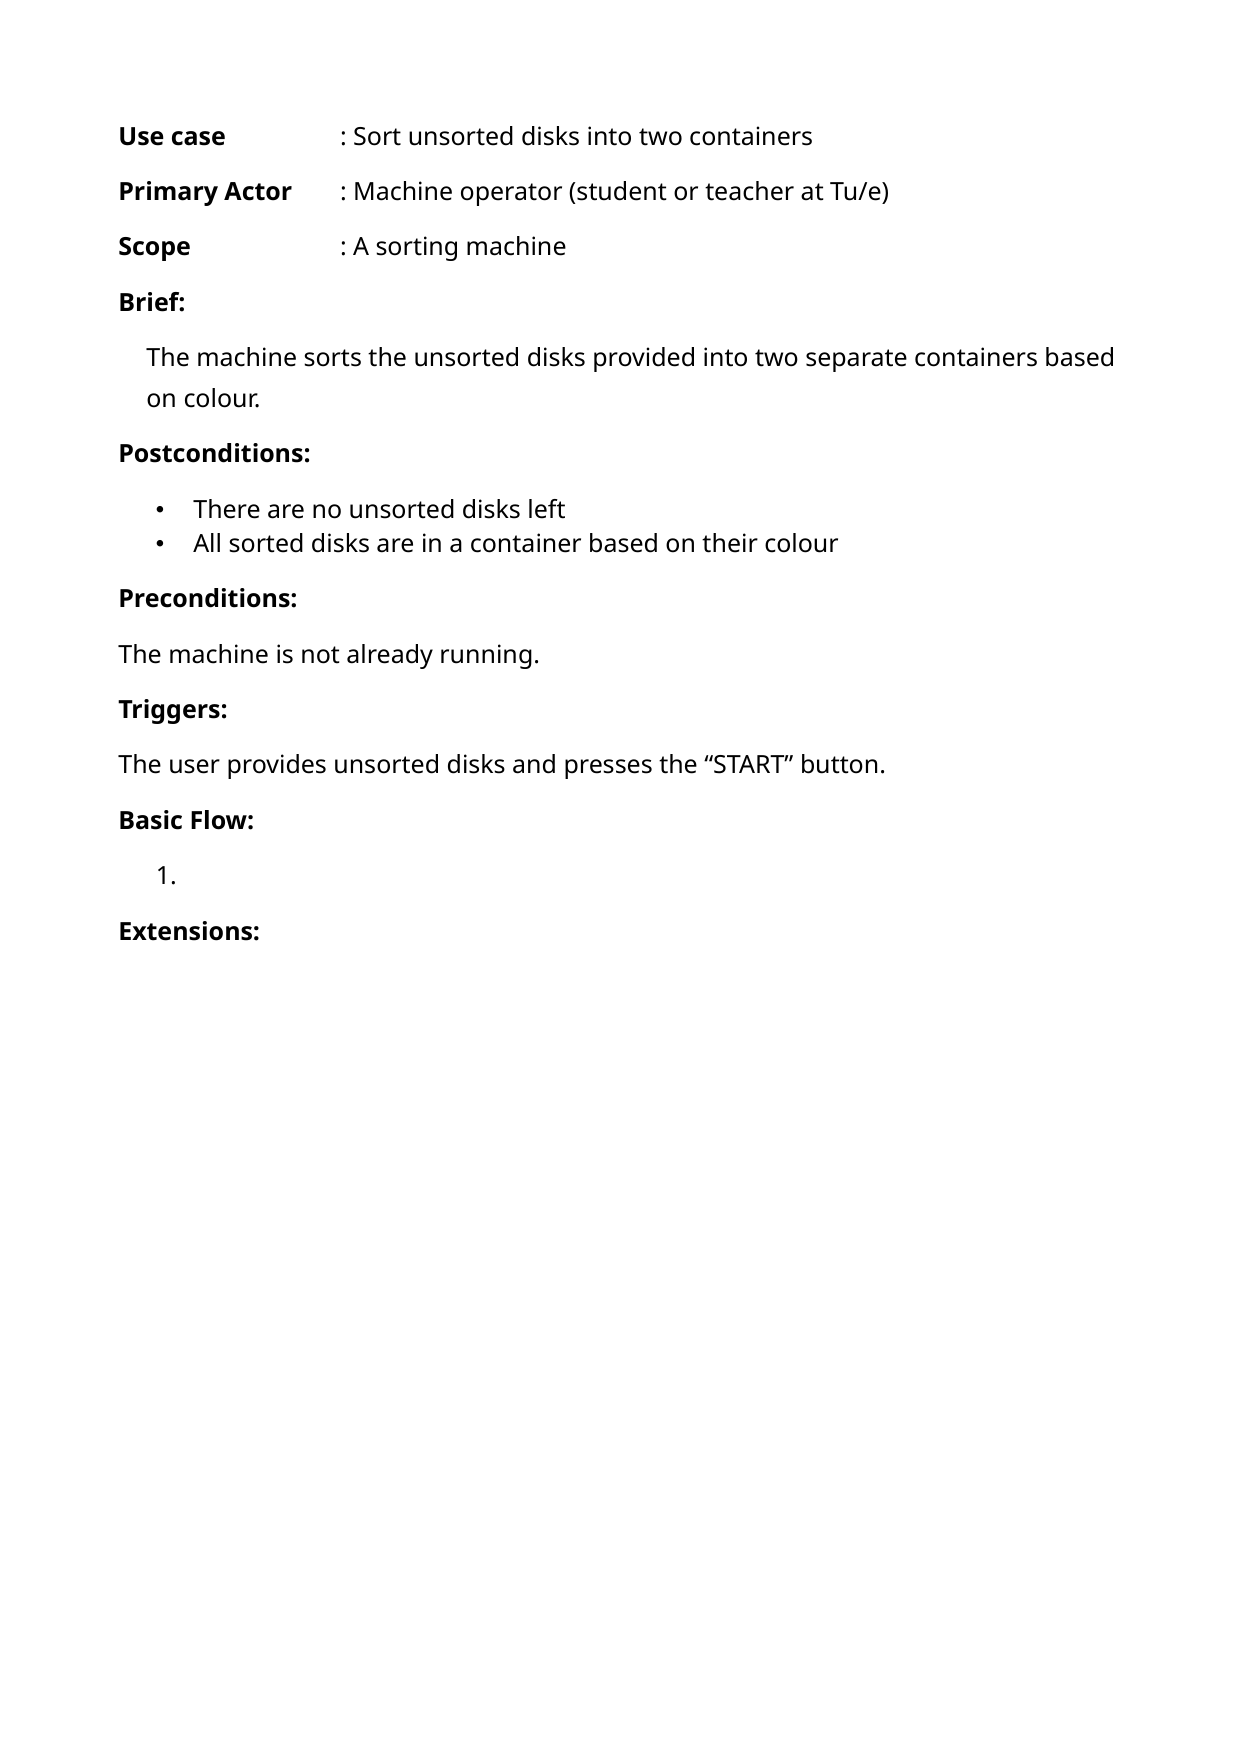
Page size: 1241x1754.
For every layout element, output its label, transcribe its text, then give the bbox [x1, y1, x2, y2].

text The machine is not already running. [118, 636, 1122, 670]
text Extensions: [118, 913, 1122, 947]
text Basic Flow: [118, 803, 1122, 837]
text The user provides unsorted disks and presses the “START” button. [118, 747, 1122, 781]
text Use case : Sort unsorted disks into two containers [118, 118, 1122, 152]
text Triggers: [118, 692, 1122, 726]
text Postconditions: [118, 436, 1122, 470]
text The machine sorts the unsorted disks provided into two separate containers based on colour. [146, 340, 1122, 415]
text Primary Actor : Machine operator (student or teacher at Tu/e) [118, 173, 1122, 208]
list All sorted disks are in a container based on their colour [156, 526, 1122, 559]
list There are no unsorted disks left [156, 491, 1122, 526]
text Preconditions: [118, 581, 1122, 615]
text Brief: [118, 284, 1122, 318]
text Scope : A sorting machine [118, 229, 1122, 263]
